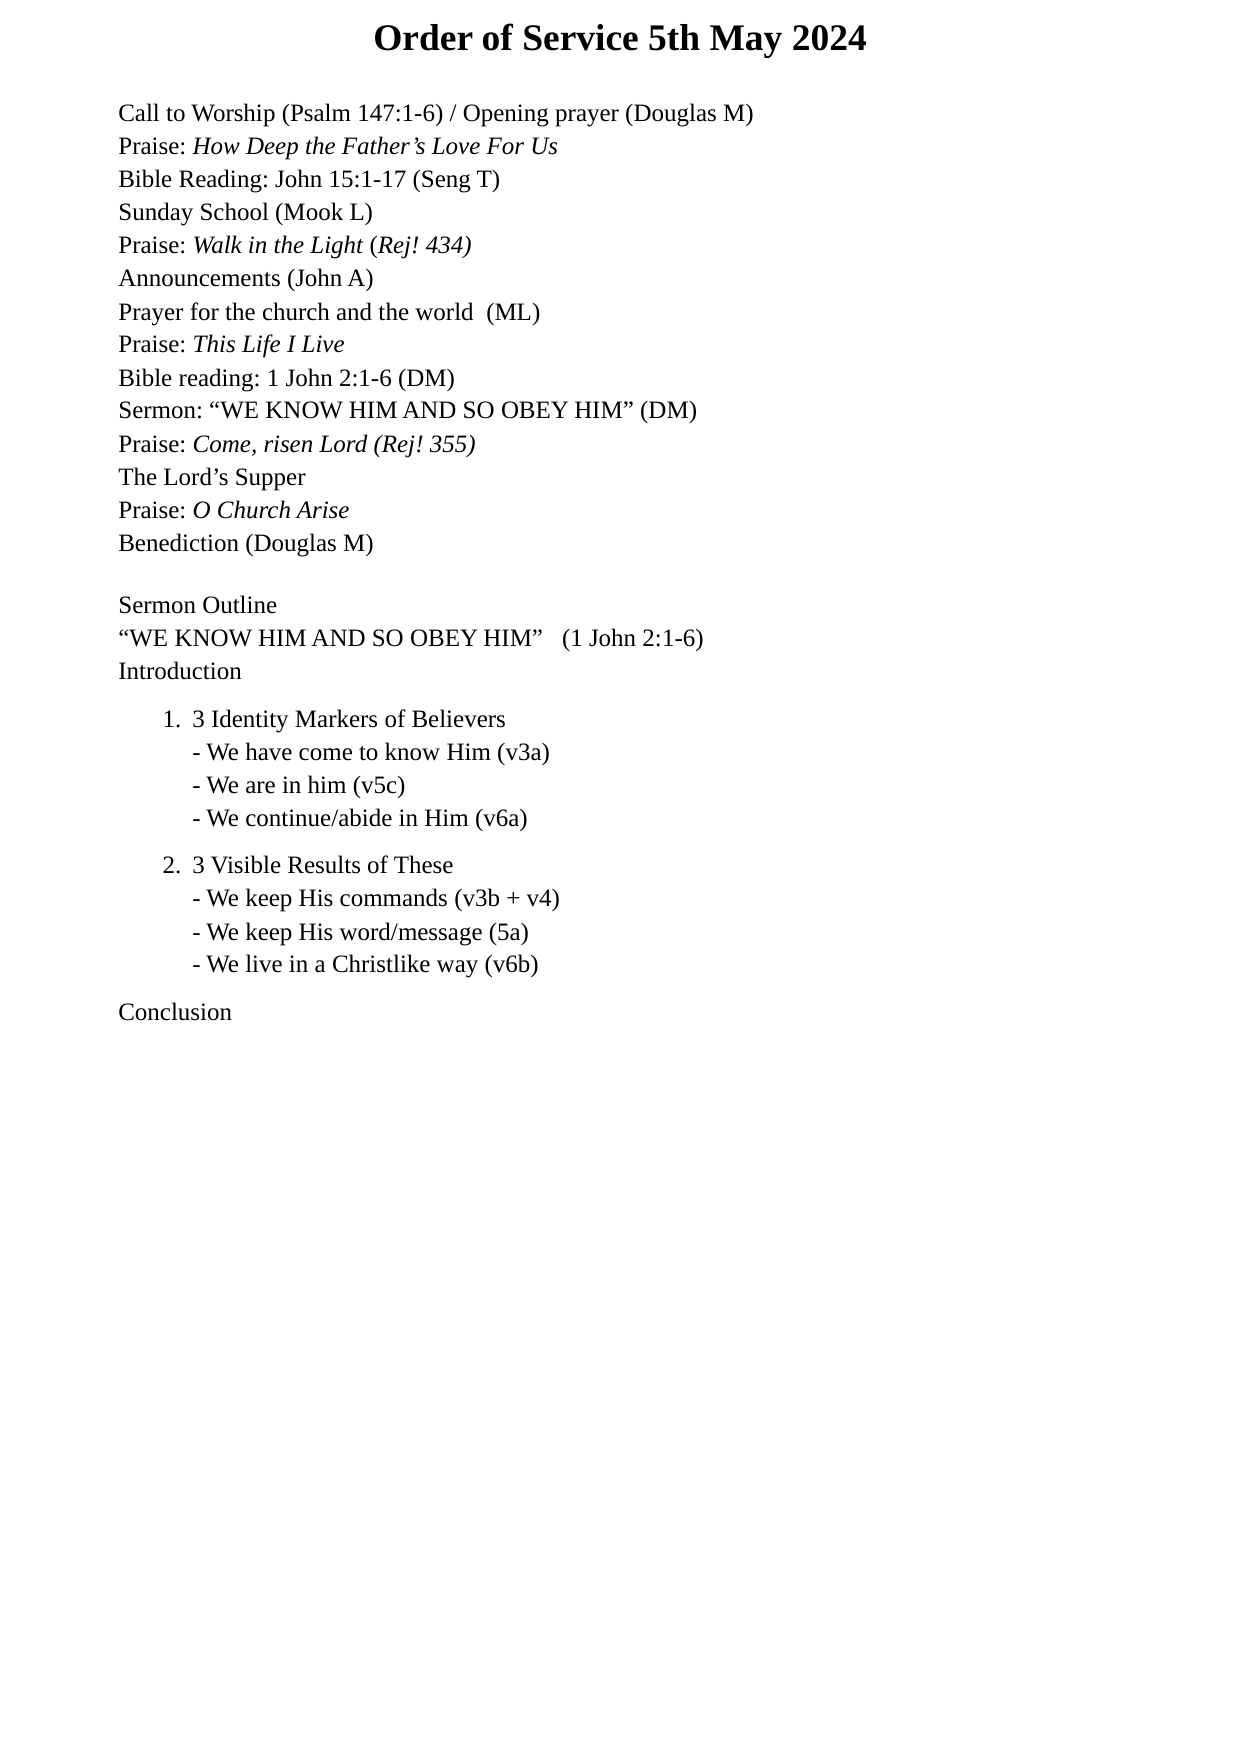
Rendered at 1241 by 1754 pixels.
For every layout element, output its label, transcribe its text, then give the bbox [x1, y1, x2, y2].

text Call to Worship (Psalm 147:1-6) / Opening prayer (Douglas M) Praise: How Deep the Father’s Love For Us Bible Reading: John 15:1-17 (Seng T) Sunday School (Mook L) Praise: Walk in the Light (Rej! 434) Announcements (John A) Prayer for the church and the world (ML) Praise: This Life I Live Bible reading: 1 John 2:1-6 (DM) Sermon: “WE KNOW HIM AND SO OBEY HIM” (DM) Praise: Come, risen Lord (Rej! 355) The Lord’s Supper Praise: O Church Arise Benediction (Douglas M) [118, 98, 1122, 556]
list 3 Identity Markers of Believers - We have come to know Him (v3a) - We are in him (v5c) - We continue/abide in Him (v6a) [162, 704, 1122, 832]
text Sermon Outline “WE KNOW HIM AND SO OBEY HIM” (1 John 2:1-6) Introduction [118, 590, 1122, 685]
list 3 Visible Results of These - We keep His commands (v3b + v4) - We keep His word/message (5a) - We live in a Christlike way (v6b) [162, 851, 1122, 978]
text Conclusion [118, 997, 1122, 1026]
